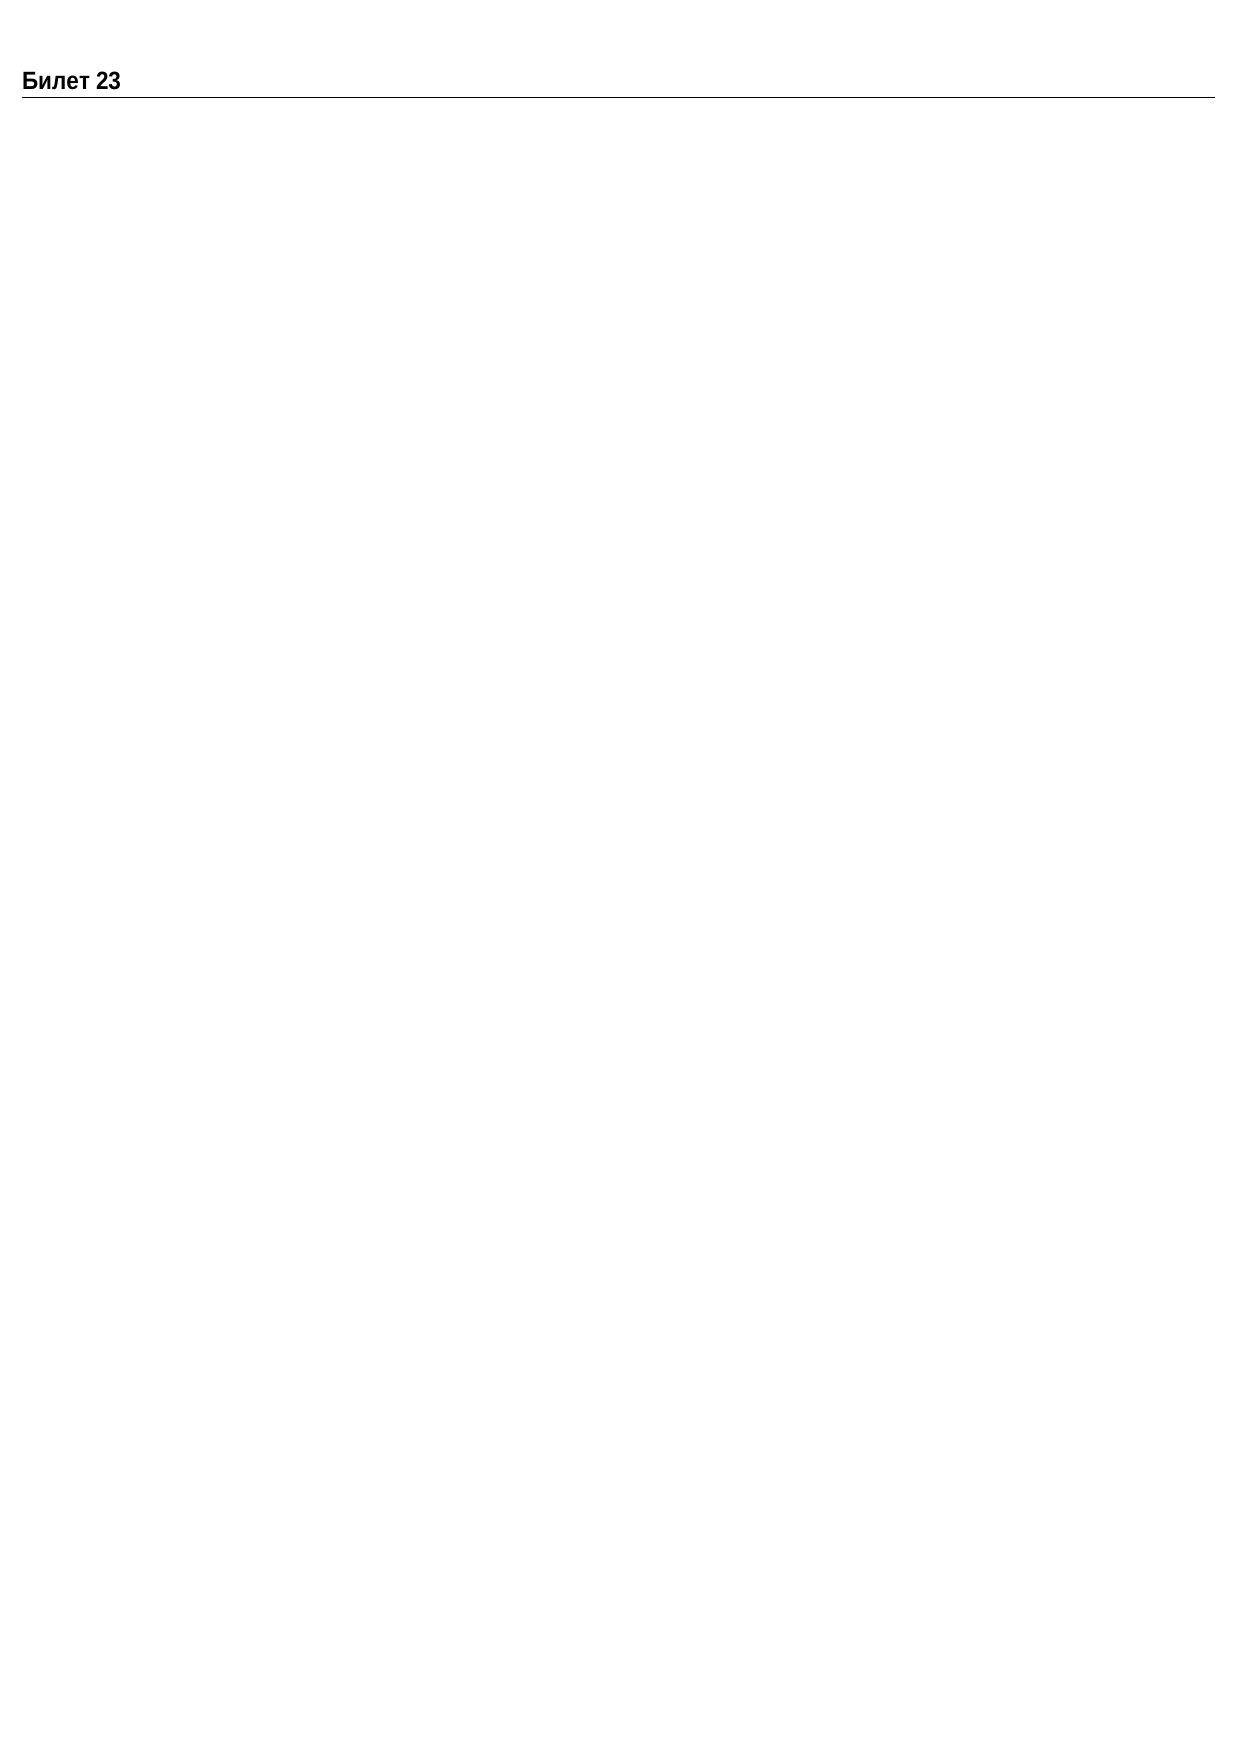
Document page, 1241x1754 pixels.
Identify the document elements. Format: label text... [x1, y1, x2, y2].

text Билет 23 [22, 66, 1215, 97]
